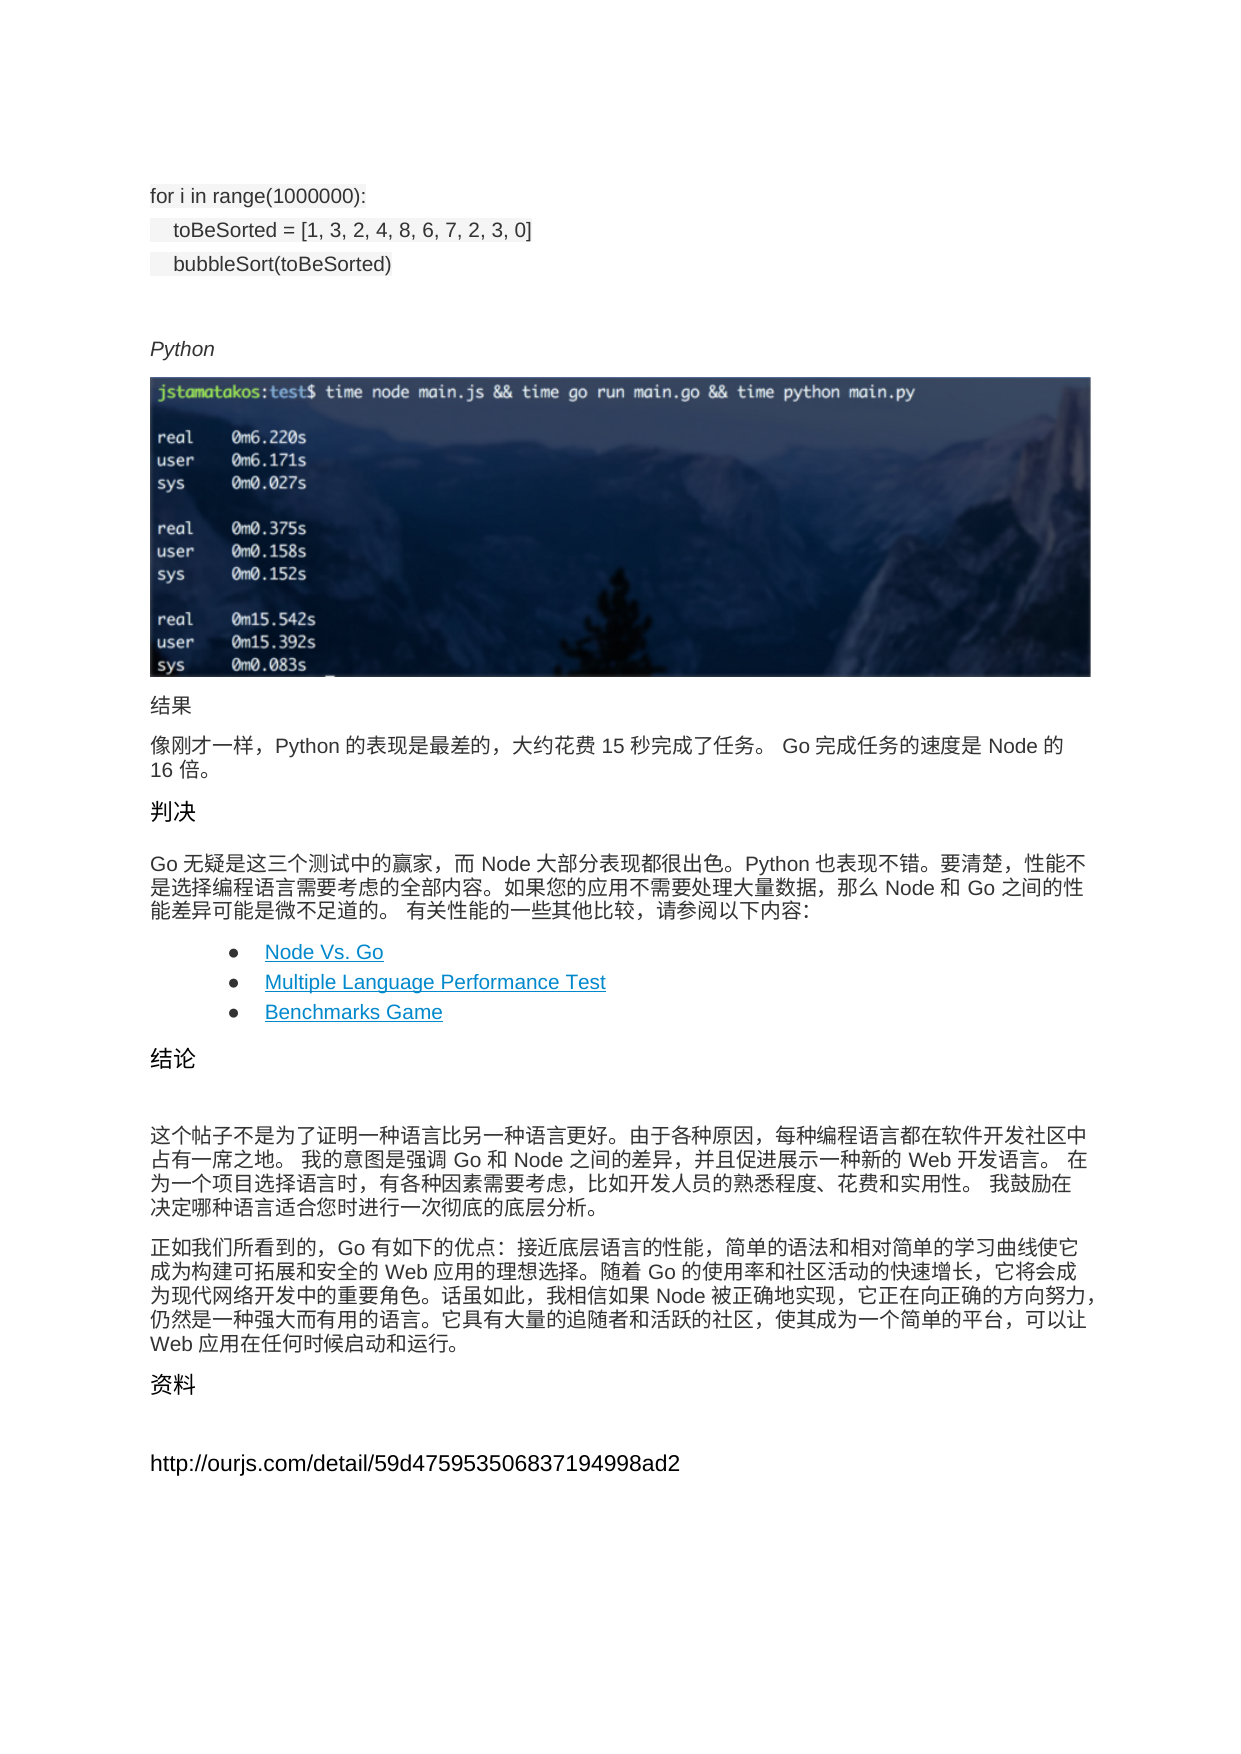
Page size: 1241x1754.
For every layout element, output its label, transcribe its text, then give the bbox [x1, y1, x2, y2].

text Python [150, 336, 1090, 360]
text http://ourjs.com/detail/59d475953506837194998ad2 [150, 1450, 1090, 1476]
text 结论 [150, 1046, 1090, 1073]
text 像刚才一样，Python 的表现是最差的，大约花费 15 秒完成了任务。 Go 完成任务的速度是 Node 的 16 倍。 [150, 734, 1090, 782]
text 正如我们所看到的，Go 有如下的优点：接近底层语言的性能，简单的语法和相对简单的学习曲线使它成为构建可拓展和安全的 Web 应用的理想选择。随着 Go 的使用率和社区活动的快速增长，它将会成为现代网络开发中的重要角色。话虽如此，我相信如果 Node 被正确地实现，它正在向正确的方向努力，仍然是一种强大而有用的语言。它具有大量的追随者和活跃的社区，使其成为一个简单的平台，可以让 Web 应用在任何时候启动和运行。 [150, 1236, 1090, 1356]
picture [150, 377, 1091, 677]
text 资料 [150, 1372, 1090, 1399]
text 判决 [150, 799, 1090, 825]
text for i in range(1000000): toBeSorted = [1, 3, 2, 4, 8, 6, 7, 2, 3, 0] bubbleSort(toBeSorted) [150, 150, 1090, 310]
list Benchmarks Game [227, 1000, 1090, 1024]
list Multiple Language Performance Test [227, 970, 1090, 994]
text 这个帖子不是为了证明一种语言比另一种语言更好。由于各种原因，每种编程语言都在软件开发社区中占有一席之地。 我的意图是强调 Go 和 Node 之间的差异，并且促进展示一种新的 Web 开发语言。 在为一个项目选择语言时，有各种因素需要考虑，比如开发人员的熟悉程度、花费和实用性。 我鼓励在决定哪种语言适合您时进行一次彻底的底层分析。 [150, 1123, 1090, 1219]
list Node Vs. Go [227, 940, 1090, 964]
text Go 无疑是这三个测试中的赢家，而 Node 大部分表现都很出色。Python 也表现不错。要清楚，性能不是选择编程语言需要考虑的全部内容。如果您的应用不需要处理大量数据，那么 Node 和 Go 之间的性能差异可能是微不足道的。 有关性能的一些其他比较，请参阅以下内容： [150, 851, 1090, 923]
text 结果 [150, 694, 1090, 718]
